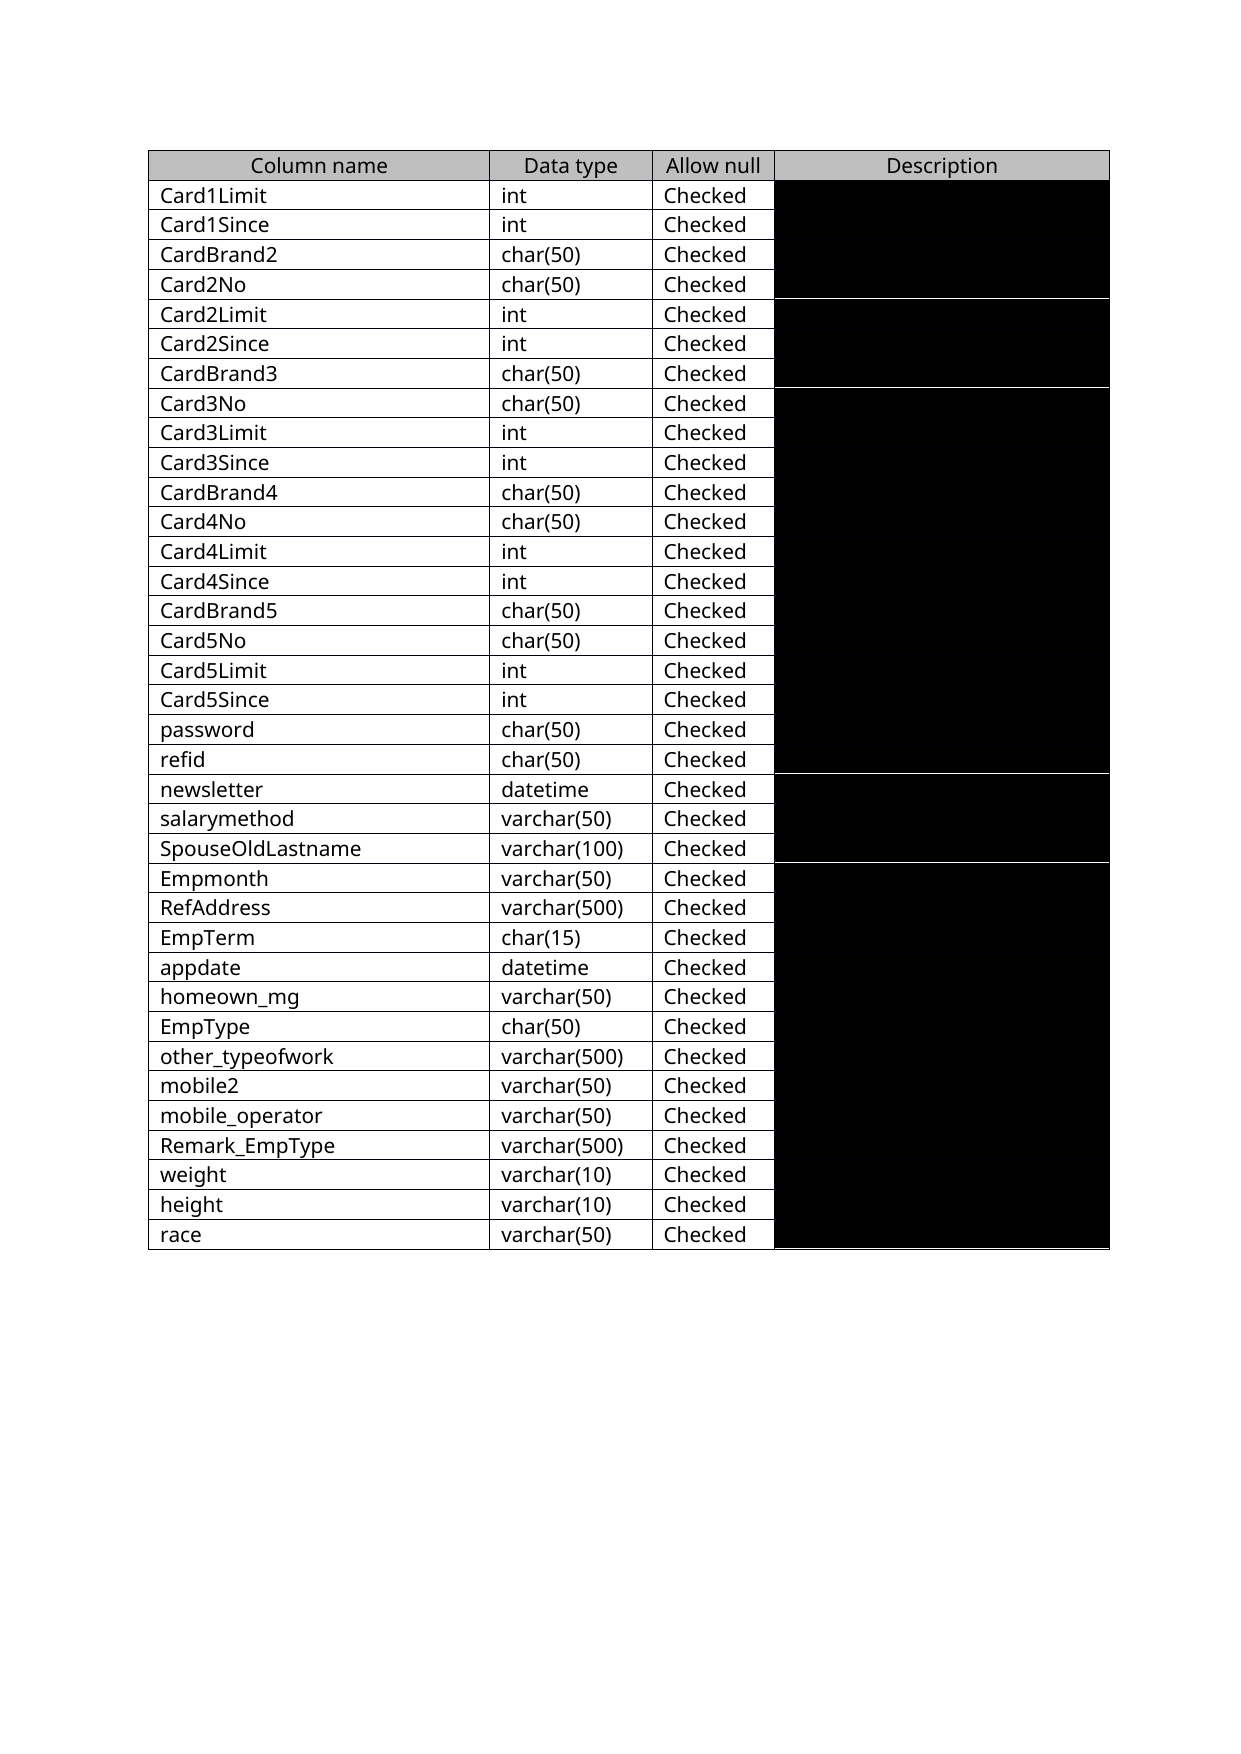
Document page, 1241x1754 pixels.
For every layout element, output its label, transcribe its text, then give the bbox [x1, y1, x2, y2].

table_cell other_typeofwork [149, 1042, 489, 1070]
table_cell [1110, 299, 1208, 328]
table_cell [1110, 922, 1208, 952]
table_cell [1110, 952, 1208, 981]
table_cell int [490, 656, 652, 684]
table_header [1110, 150, 1208, 180]
table_cell [1110, 1159, 1208, 1189]
table_cell [1110, 536, 1208, 566]
table_header Column name [149, 151, 489, 180]
table_header Description [775, 151, 1109, 180]
table_cell Checked [653, 240, 774, 269]
table_cell [1110, 1011, 1208, 1041]
table_cell char(50) [490, 359, 652, 387]
table_cell [775, 359, 1109, 387]
table_cell int [490, 567, 652, 595]
table_cell char(50) [490, 1012, 652, 1041]
table_cell Checked [653, 1071, 774, 1100]
table_cell Checked [653, 210, 774, 239]
table_cell SpouseOldLastname [149, 834, 489, 862]
table_cell Checked [653, 626, 774, 655]
table_cell [775, 596, 1109, 625]
table_cell CardBrand3 [149, 359, 489, 387]
table_cell Card5Since [149, 685, 489, 714]
table_cell [1110, 180, 1208, 209]
table_cell [1110, 447, 1208, 477]
table_cell Checked [653, 656, 774, 684]
table_cell [775, 923, 1109, 952]
table_cell varchar(50) [490, 864, 652, 892]
table_header Data type [490, 151, 652, 180]
table_cell Card5No [149, 626, 489, 655]
table_cell [1110, 239, 1208, 269]
table_cell homeown_mg [149, 982, 489, 1011]
table_cell [1110, 981, 1208, 1011]
table_cell [1110, 863, 1208, 892]
table_cell RefAddress [149, 893, 489, 922]
table_cell Card3Since [149, 448, 489, 477]
table_cell [775, 1190, 1109, 1219]
table_cell Card2No [149, 270, 489, 298]
table_cell Checked [653, 864, 774, 892]
table_cell Checked [653, 537, 774, 566]
table_cell [1110, 1130, 1208, 1159]
table_cell Checked [653, 834, 774, 862]
table_cell Card3No [149, 389, 489, 417]
table_cell varchar(50) [490, 1220, 652, 1248]
table_cell [775, 300, 1109, 328]
table_cell char(50) [490, 478, 652, 506]
table_cell [1110, 269, 1208, 298]
table_cell password [149, 715, 489, 744]
table_cell int [490, 685, 652, 714]
table_cell [1110, 833, 1208, 862]
table_cell Checked [653, 1220, 774, 1248]
table_cell [1110, 1100, 1208, 1130]
table_cell CardBrand5 [149, 596, 489, 625]
table_cell varchar(500) [490, 893, 652, 922]
table_cell [1110, 328, 1208, 358]
table_cell Card1Since [149, 210, 489, 239]
table_cell int [490, 448, 652, 477]
table_cell [1110, 1219, 1208, 1248]
table_cell [775, 1101, 1109, 1130]
table_cell [1110, 684, 1208, 714]
table_cell [1110, 774, 1208, 803]
table_cell [775, 893, 1109, 922]
table_cell [775, 1220, 1109, 1248]
table_cell [775, 1131, 1109, 1159]
table_cell [775, 656, 1109, 684]
table_cell CardBrand4 [149, 478, 489, 506]
table_cell varchar(10) [490, 1190, 652, 1219]
table_cell [775, 953, 1109, 981]
table_cell Checked [653, 359, 774, 387]
table_cell [775, 1160, 1109, 1189]
table_cell varchar(100) [490, 834, 652, 862]
table_cell varchar(50) [490, 1071, 652, 1100]
table_cell [775, 864, 1109, 892]
table_cell varchar(10) [490, 1160, 652, 1189]
table_cell Checked [653, 685, 774, 714]
table_cell mobile2 [149, 1071, 489, 1100]
table_cell [1110, 625, 1208, 655]
table_cell [775, 775, 1109, 803]
table_cell Remark_EmpType [149, 1131, 489, 1159]
table_cell char(50) [490, 389, 652, 417]
table_cell Card4Since [149, 567, 489, 595]
table_cell Card5Limit [149, 656, 489, 684]
table_cell char(50) [490, 240, 652, 269]
table_cell Card2Limit [149, 300, 489, 328]
table_cell int [490, 329, 652, 358]
table_cell [775, 1042, 1109, 1070]
table_cell [775, 685, 1109, 714]
table_cell EmpType [149, 1012, 489, 1041]
table_cell [1110, 1041, 1208, 1070]
table_cell Checked [653, 448, 774, 477]
table_cell [775, 210, 1109, 239]
table_cell mobile_operator [149, 1101, 489, 1130]
table_cell Card2Since [149, 329, 489, 358]
table_cell datetime [490, 953, 652, 981]
table_cell Checked [653, 567, 774, 595]
table_cell char(15) [490, 923, 652, 952]
table_cell Checked [653, 596, 774, 625]
table_cell appdate [149, 953, 489, 981]
table_cell Card3Limit [149, 418, 489, 447]
table_cell Checked [653, 745, 774, 773]
table_cell Card4No [149, 507, 489, 536]
table_cell char(50) [490, 715, 652, 744]
table_cell Checked [653, 1190, 774, 1219]
table_cell varchar(50) [490, 804, 652, 833]
table_cell [1110, 358, 1208, 387]
table_cell Checked [653, 775, 774, 803]
table_cell height [149, 1190, 489, 1219]
table_cell [775, 418, 1109, 447]
table_cell [775, 181, 1109, 209]
table_cell [775, 329, 1109, 358]
table_cell int [490, 181, 652, 209]
table_cell int [490, 418, 652, 447]
table_cell int [490, 210, 652, 239]
table_cell Checked [653, 1012, 774, 1041]
table_cell Checked [653, 478, 774, 506]
table_cell [1110, 892, 1208, 922]
table_cell varchar(500) [490, 1131, 652, 1159]
table_cell char(50) [490, 596, 652, 625]
table_cell [1110, 388, 1208, 417]
table_cell Checked [653, 389, 774, 417]
table_cell [1110, 506, 1208, 536]
table_cell Checked [653, 300, 774, 328]
table_cell Checked [653, 1131, 774, 1159]
table_header Allow null [653, 151, 774, 180]
table_cell CardBrand2 [149, 240, 489, 269]
table_cell EmpTerm [149, 923, 489, 952]
table_cell refid [149, 745, 489, 773]
table_cell Checked [653, 418, 774, 447]
table_cell [1110, 714, 1208, 744]
table_cell Checked [653, 329, 774, 358]
table_cell int [490, 300, 652, 328]
table_cell [1110, 744, 1208, 773]
table_cell [1110, 1070, 1208, 1100]
table_cell Checked [653, 923, 774, 952]
table_cell [1110, 1189, 1208, 1219]
table_cell [1110, 417, 1208, 447]
table_cell Checked [653, 1042, 774, 1070]
table_cell race [149, 1220, 489, 1248]
table_cell Card4Limit [149, 537, 489, 566]
table_cell [775, 745, 1109, 773]
table_cell Checked [653, 181, 774, 209]
table_cell Card1Limit [149, 181, 489, 209]
table_cell datetime [490, 775, 652, 803]
table_cell Empmonth [149, 864, 489, 892]
table_cell [775, 537, 1109, 566]
table_cell [1110, 655, 1208, 684]
table_cell [1110, 477, 1208, 506]
table_cell [1110, 566, 1208, 595]
table_cell char(50) [490, 626, 652, 655]
table_cell newsletter [149, 775, 489, 803]
table_cell [775, 1012, 1109, 1041]
table_cell [775, 1071, 1109, 1100]
table_cell [1110, 803, 1208, 833]
table_cell [775, 982, 1109, 1011]
table_cell [1110, 209, 1208, 239]
table_cell [775, 478, 1109, 506]
table_cell Checked [653, 953, 774, 981]
table_cell [775, 448, 1109, 477]
table_cell [775, 389, 1109, 417]
table_cell Checked [653, 270, 774, 298]
table_cell weight [149, 1160, 489, 1189]
table_cell [1110, 595, 1208, 625]
table_cell Checked [653, 1160, 774, 1189]
table_cell varchar(50) [490, 1101, 652, 1130]
table_cell varchar(500) [490, 1042, 652, 1070]
table_cell salarymethod [149, 804, 489, 833]
table_cell Checked [653, 982, 774, 1011]
table_cell [775, 507, 1109, 536]
table_cell [775, 715, 1109, 744]
table_cell [775, 567, 1109, 595]
table_cell [775, 270, 1109, 298]
table_cell [775, 804, 1109, 833]
table_cell Checked [653, 507, 774, 536]
table_cell char(50) [490, 507, 652, 536]
table_cell [775, 834, 1109, 862]
table_cell int [490, 537, 652, 566]
table_cell char(50) [490, 270, 652, 298]
table_cell varchar(50) [490, 982, 652, 1011]
table_cell Checked [653, 1101, 774, 1130]
table_cell Checked [653, 715, 774, 744]
table_cell Checked [653, 804, 774, 833]
table_cell char(50) [490, 745, 652, 773]
table_cell [775, 240, 1109, 269]
table_cell [775, 626, 1109, 655]
table_cell Checked [653, 893, 774, 922]
